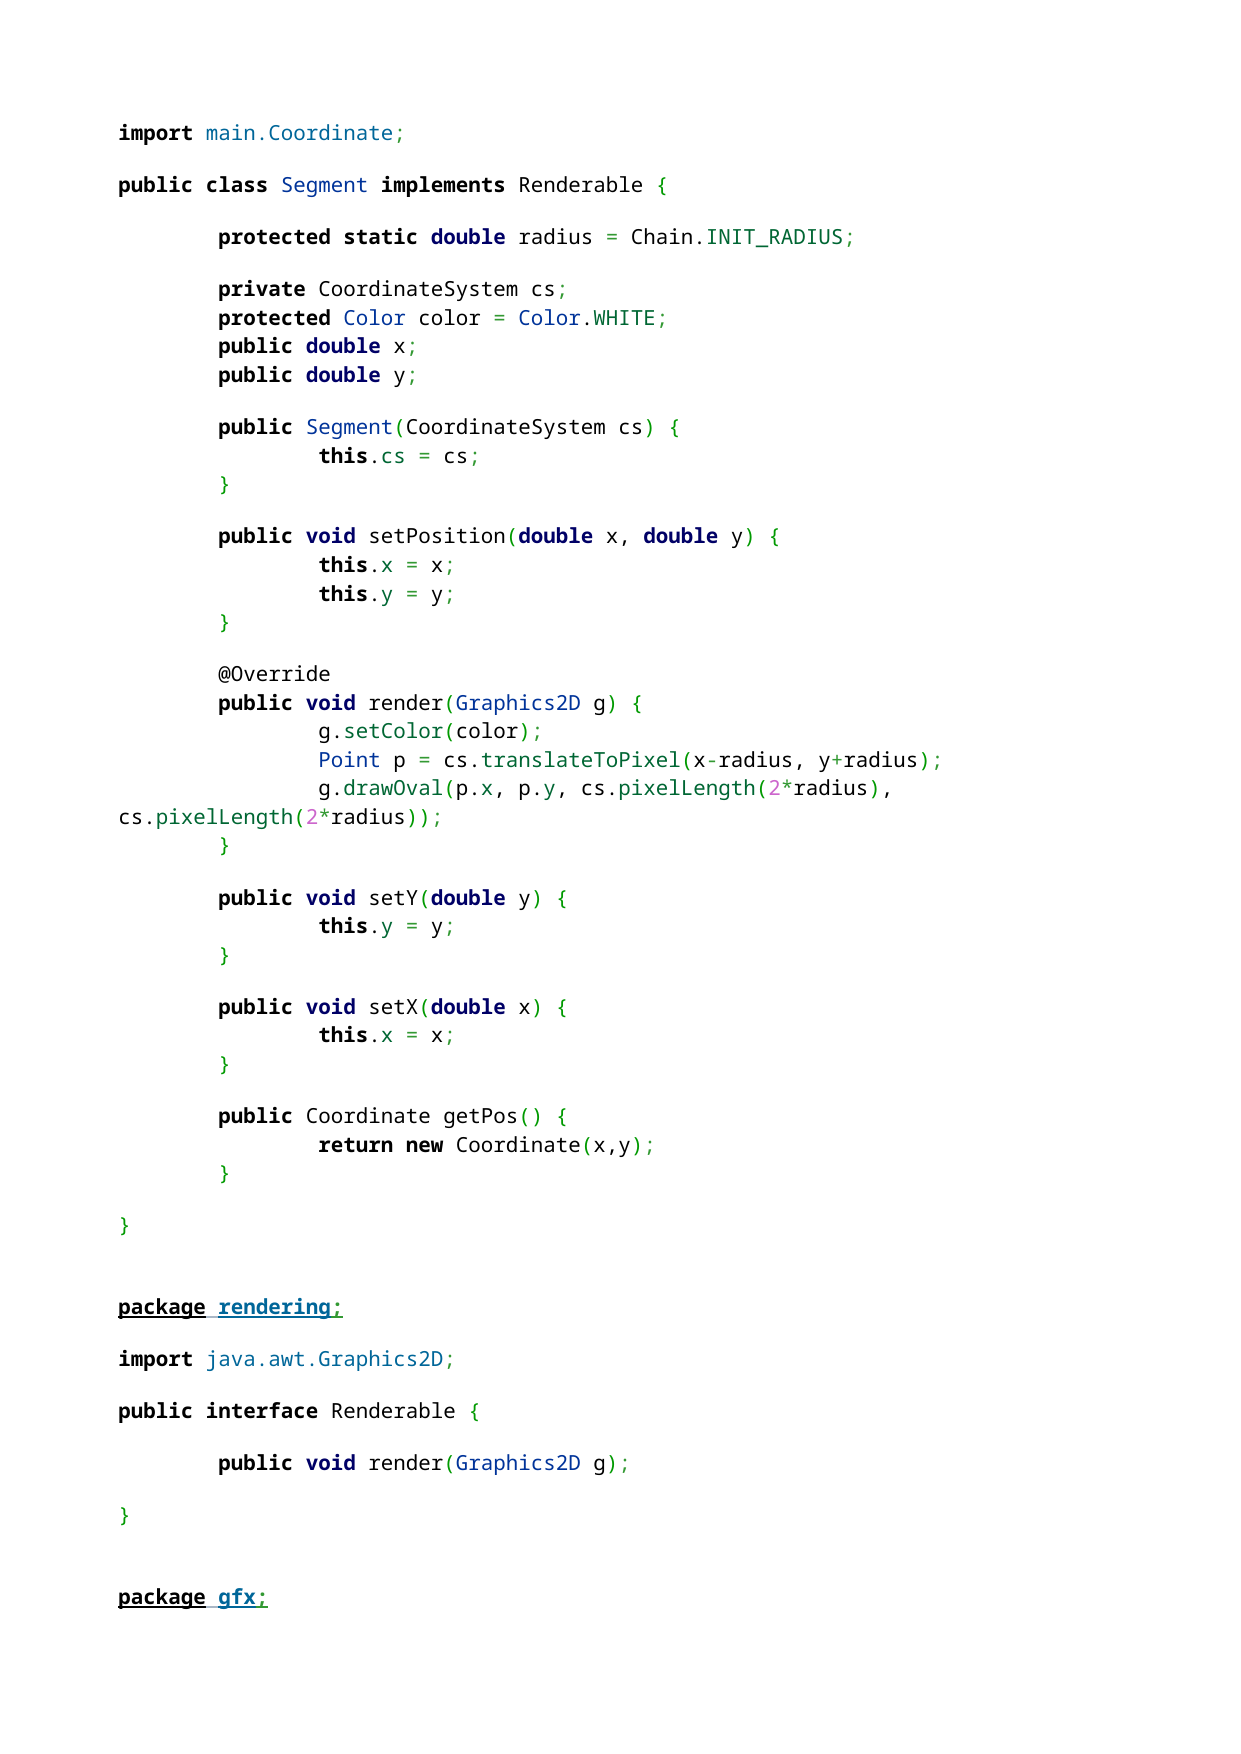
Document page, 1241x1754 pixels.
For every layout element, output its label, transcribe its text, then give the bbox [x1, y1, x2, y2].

text } [118, 1049, 1122, 1078]
text public void setPosition(double x, double y) { [118, 522, 1122, 550]
text package rendering; [118, 1292, 1122, 1321]
text public void setX(double x) { [118, 992, 1122, 1021]
text public void render(Graphics2D g) { [118, 688, 1122, 716]
text this.cs = cs; [118, 441, 1122, 469]
text public class Segment implements Renderable { [118, 170, 1122, 199]
text } [118, 607, 1122, 636]
text import main.Coordinate; [118, 118, 1122, 147]
text private CoordinateSystem cs; [118, 274, 1122, 303]
text } [118, 1501, 1122, 1529]
text return new Coordinate(x,y); [118, 1130, 1122, 1158]
text } [118, 1158, 1122, 1187]
text } [118, 940, 1122, 968]
text this.x = x; [118, 550, 1122, 579]
text public double y; [118, 360, 1122, 389]
text protected static double radius = Chain.INIT_RADIUS; [118, 222, 1122, 251]
text protected Color color = Color.WHITE; [118, 303, 1122, 332]
text @Override [118, 659, 1122, 688]
text this.y = y; [118, 579, 1122, 607]
text } [118, 1211, 1122, 1239]
text public double x; [118, 332, 1122, 360]
text package gfx; [118, 1582, 1122, 1611]
text public interface Renderable { [118, 1396, 1122, 1425]
text public Segment(CoordinateSystem cs) { [118, 412, 1122, 441]
text g.drawOval(p.x, p.y, cs.pixelLength(2*radius), cs.pixelLength(2*radius)); [118, 773, 1122, 831]
text import java.awt.Graphics2D; [118, 1344, 1122, 1373]
text g.setColor(color); [118, 716, 1122, 745]
text public void render(Graphics2D g); [118, 1448, 1122, 1477]
text public Coordinate getPos() { [118, 1101, 1122, 1130]
text this.x = x; [118, 1021, 1122, 1049]
text } [118, 831, 1122, 859]
text this.y = y; [118, 911, 1122, 940]
text } [118, 469, 1122, 498]
text public void setY(double y) { [118, 883, 1122, 911]
text Point p = cs.translateToPixel(x-radius, y+radius); [118, 745, 1122, 773]
